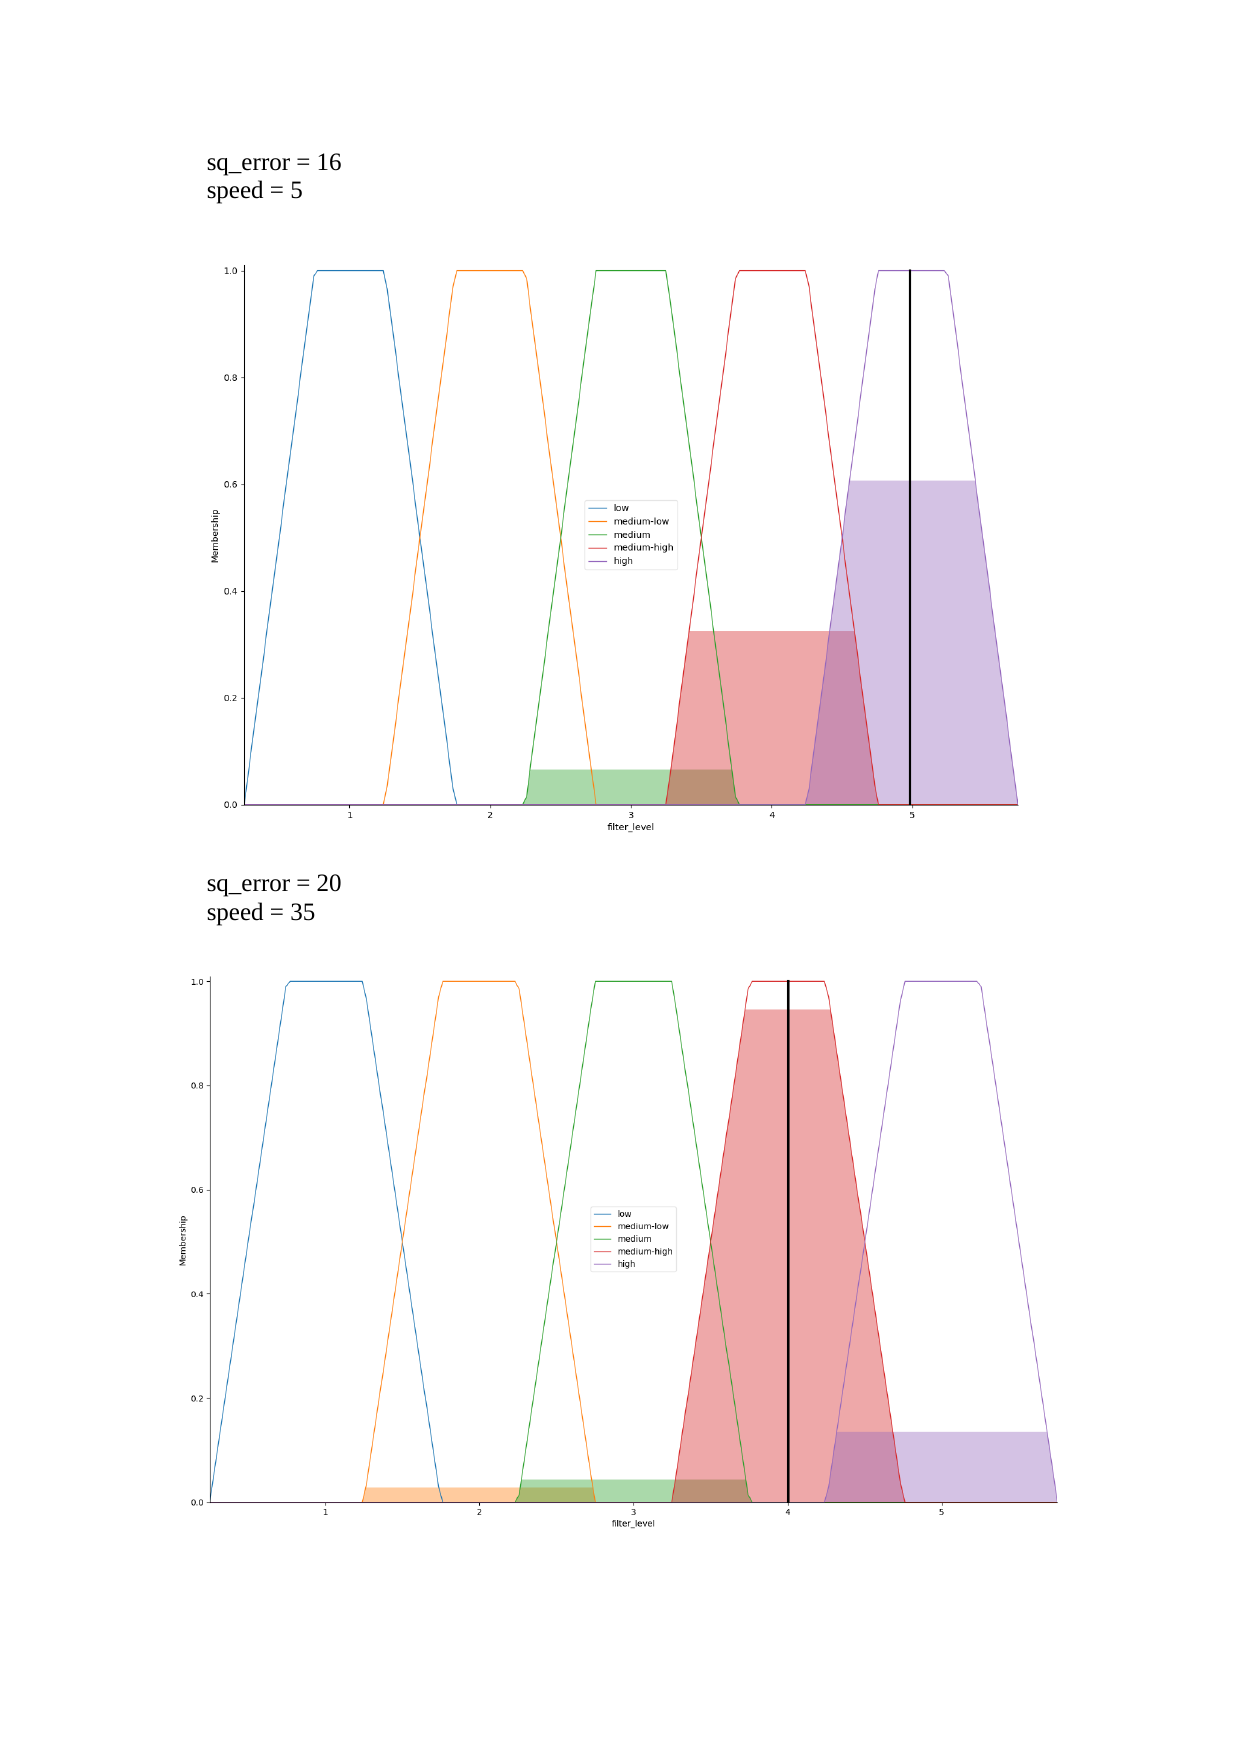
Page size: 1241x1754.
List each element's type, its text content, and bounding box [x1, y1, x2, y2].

text speed = 35 [118, 897, 1122, 926]
picture [166, 954, 1075, 1532]
text speed = 5 [118, 176, 1122, 204]
text sq_error = 16 [118, 147, 1122, 176]
text sq_error = 20 [118, 868, 1122, 897]
picture [200, 233, 1041, 840]
